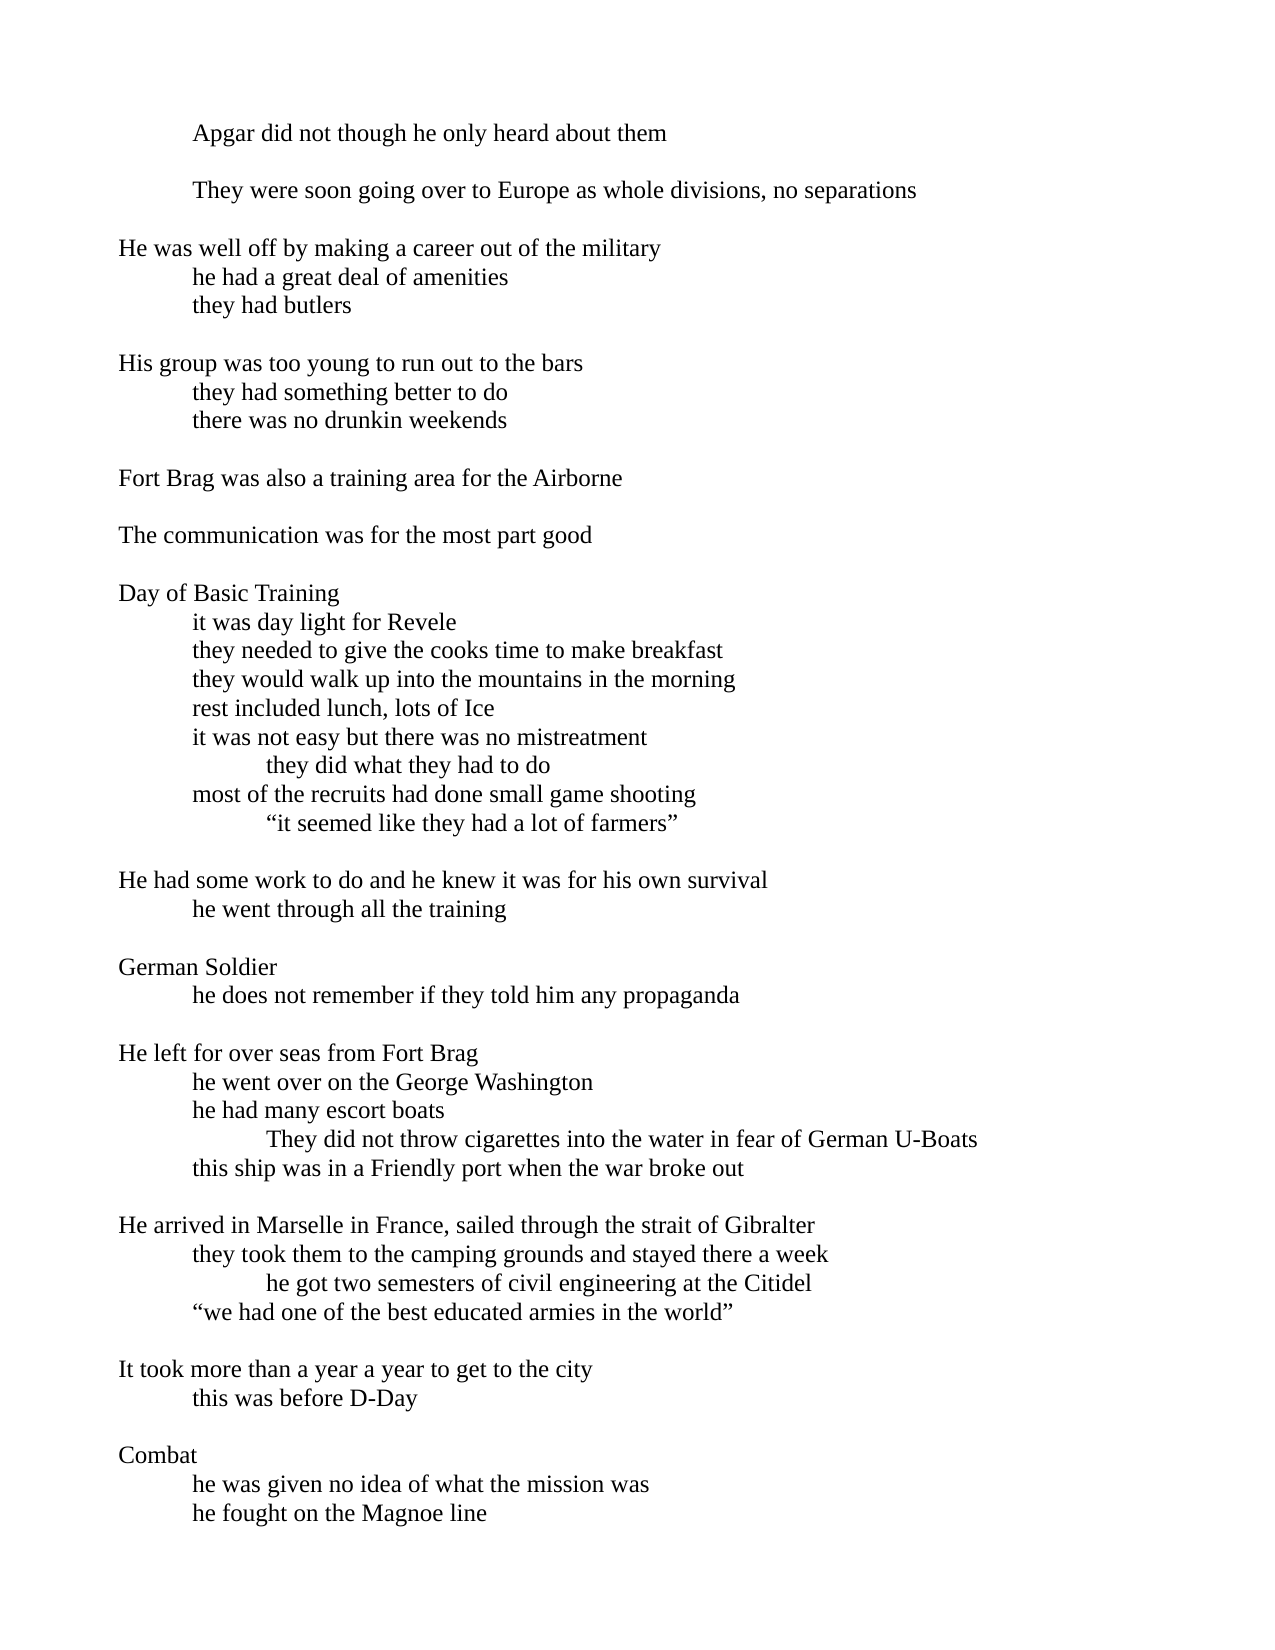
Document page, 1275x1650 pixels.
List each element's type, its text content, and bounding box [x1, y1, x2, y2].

text this was before D-Day [118, 1383, 1157, 1412]
text they had butlers [118, 291, 1157, 319]
text it was not easy but there was no mistreatment [118, 722, 1157, 751]
text rest included lunch, lots of Ice [118, 693, 1157, 722]
text The communication was for the most part good [118, 521, 1157, 549]
text he went over on the George Washington [118, 1067, 1157, 1096]
text they did what they had to do [118, 751, 1157, 779]
text he does not remember if they told him any propaganda [118, 981, 1157, 1009]
text He had some work to do and he knew it was for his own survival [118, 866, 1157, 894]
text he got two semesters of civil engineering at the Citidel [118, 1268, 1157, 1297]
text Combat [118, 1441, 1157, 1469]
text His group was too young to run out to the bars [118, 348, 1157, 377]
text they had something better to do [118, 377, 1157, 406]
text there was no drunkin weekends [118, 406, 1157, 434]
text they took them to the camping grounds and stayed there a week [118, 1239, 1157, 1268]
text “we had one of the best educated armies in the world” [118, 1297, 1157, 1326]
text most of the recruits had done small game shooting [118, 779, 1157, 808]
text he was given no idea of what the mission was [118, 1469, 1157, 1498]
text They did not throw cigarettes into the water in fear of German U-Boats [118, 1124, 1157, 1153]
text He arrived in Marselle in France, sailed through the strait of Gibralter [118, 1211, 1157, 1239]
text they needed to give the cooks time to make breakfast [118, 636, 1157, 664]
text he went through all the training [118, 894, 1157, 923]
text Fort Brag was also a training area for the Airborne [118, 463, 1157, 492]
text it was day light for Revele [118, 607, 1157, 636]
text this ship was in a Friendly port when the war broke out [118, 1153, 1157, 1182]
text he had a great deal of amenities [118, 262, 1157, 291]
text they would walk up into the mountains in the morning [118, 664, 1157, 693]
text They were soon going over to Europe as whole divisions, no separations [118, 176, 1157, 204]
text Day of Basic Training [118, 578, 1157, 607]
text he fought on the Magnoe line [118, 1498, 1157, 1527]
text He left for over seas from Fort Brag [118, 1038, 1157, 1067]
text Apgar did not though he only heard about them [118, 118, 1157, 147]
text he had many escort boats [118, 1096, 1157, 1124]
text It took more than a year a year to get to the city [118, 1354, 1157, 1383]
text “it seemed like they had a lot of farmers” [118, 808, 1157, 837]
text He was well off by making a career out of the military [118, 233, 1157, 262]
text German Soldier [118, 952, 1157, 981]
